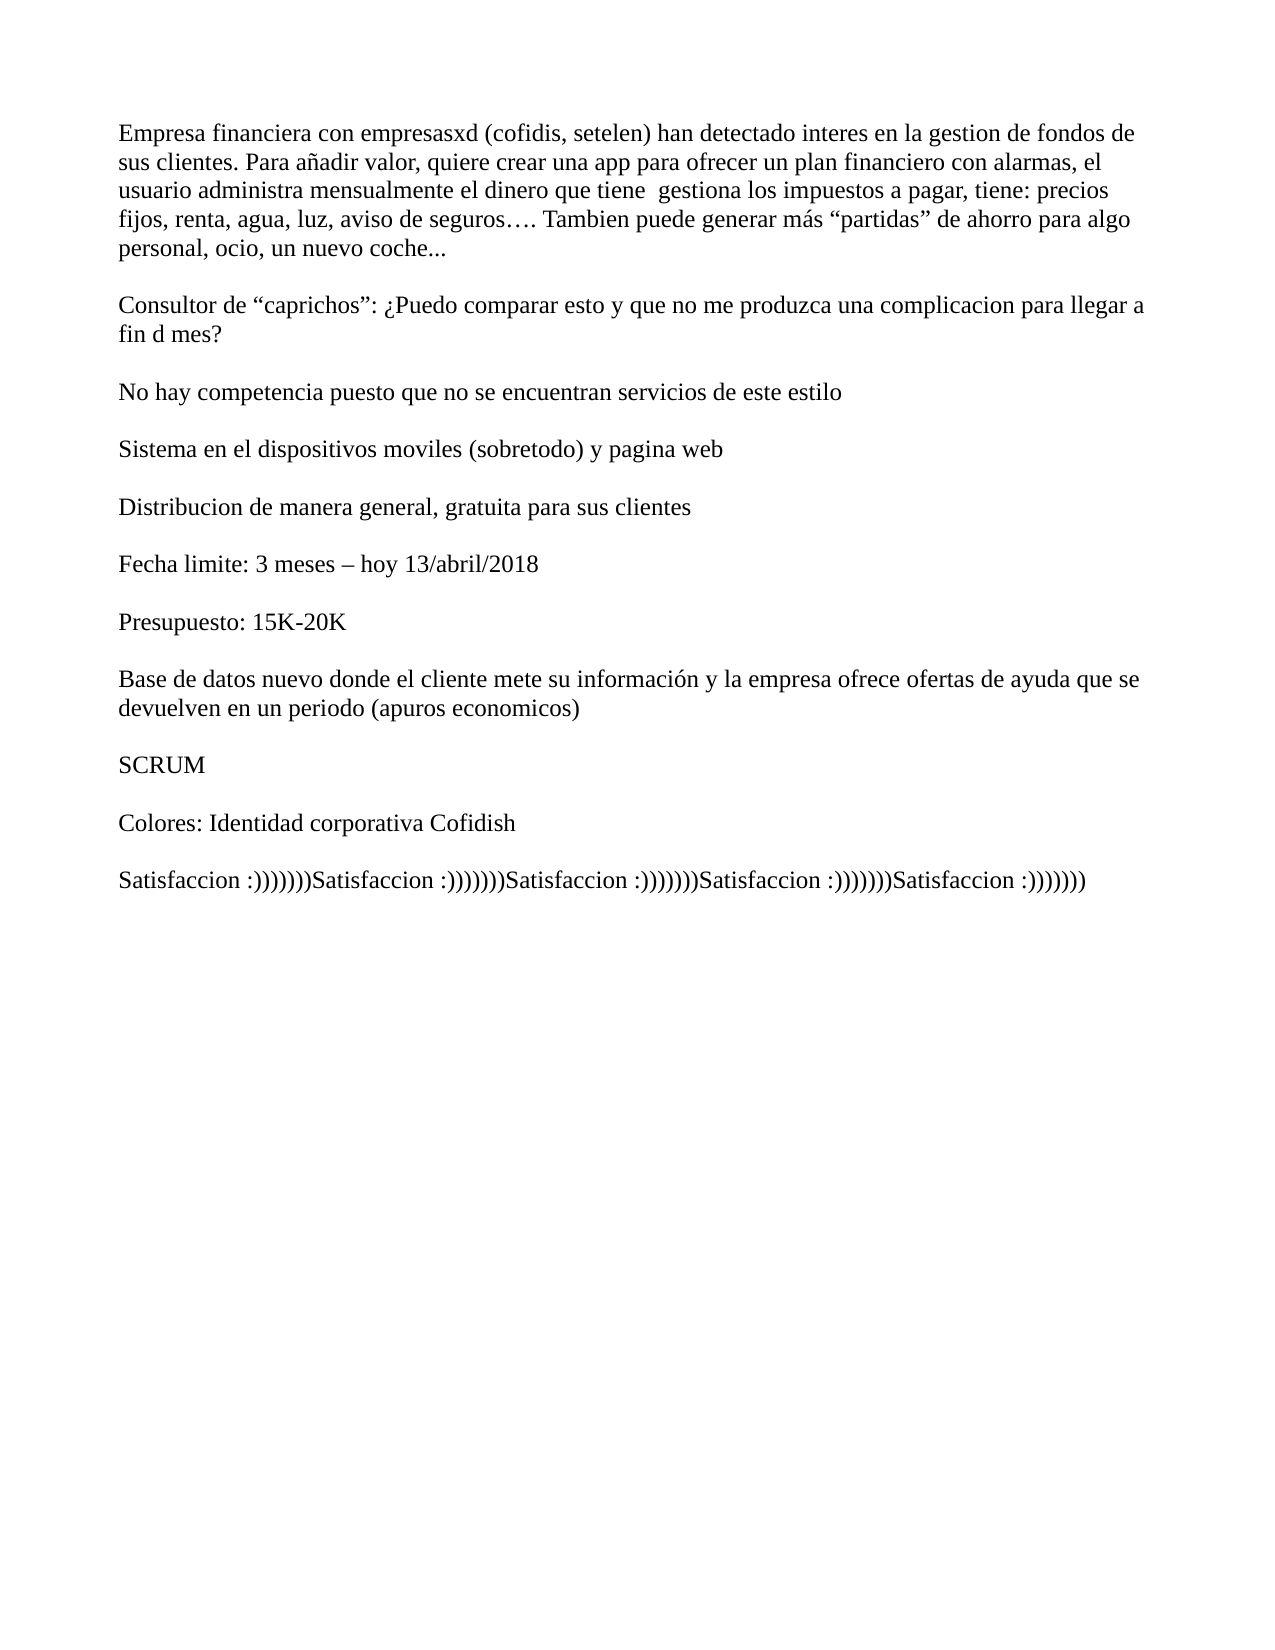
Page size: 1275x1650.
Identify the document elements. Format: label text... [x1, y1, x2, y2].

text Satisfaccion :)))))))Satisfaccion :)))))))Satisfaccion :)))))))Satisfaccion :)))))))Satisfaccion :))))))) [118, 866, 1157, 894]
text Presupuesto: 15K-20K [118, 607, 1157, 636]
text Empresa financiera con empresasxd (cofidis, setelen) han detectado interes en la gestion de fondos de sus clientes. Para añadir valor, quiere crear una app para ofrecer un plan financiero con alarmas, el usuario administra mensualmente el dinero que tiene gestiona los impuestos a pagar, tiene: precios fijos, renta, agua, luz, aviso de seguros…. Tambien puede generar más “partidas” de ahorro para algo personal, ocio, un nuevo coche... [118, 118, 1157, 262]
text No hay competencia puesto que no se encuentran servicios de este estilo [118, 377, 1157, 406]
text Fecha limite: 3 meses – hoy 13/abril/2018 [118, 549, 1157, 578]
text Colores: Identidad corporativa Cofidish [118, 808, 1157, 837]
text Sistema en el dispositivos moviles (sobretodo) y pagina web [118, 434, 1157, 463]
text SCRUM [118, 751, 1157, 779]
text Consultor de “caprichos”: ¿Puedo comparar esto y que no me produzca una complicacion para llegar a fin d mes? [118, 291, 1157, 348]
text Distribucion de manera general, gratuita para sus clientes [118, 492, 1157, 521]
text Base de datos nuevo donde el cliente mete su información y la empresa ofrece ofertas de ayuda que se devuelven en un periodo (apuros economicos) [118, 664, 1157, 722]
